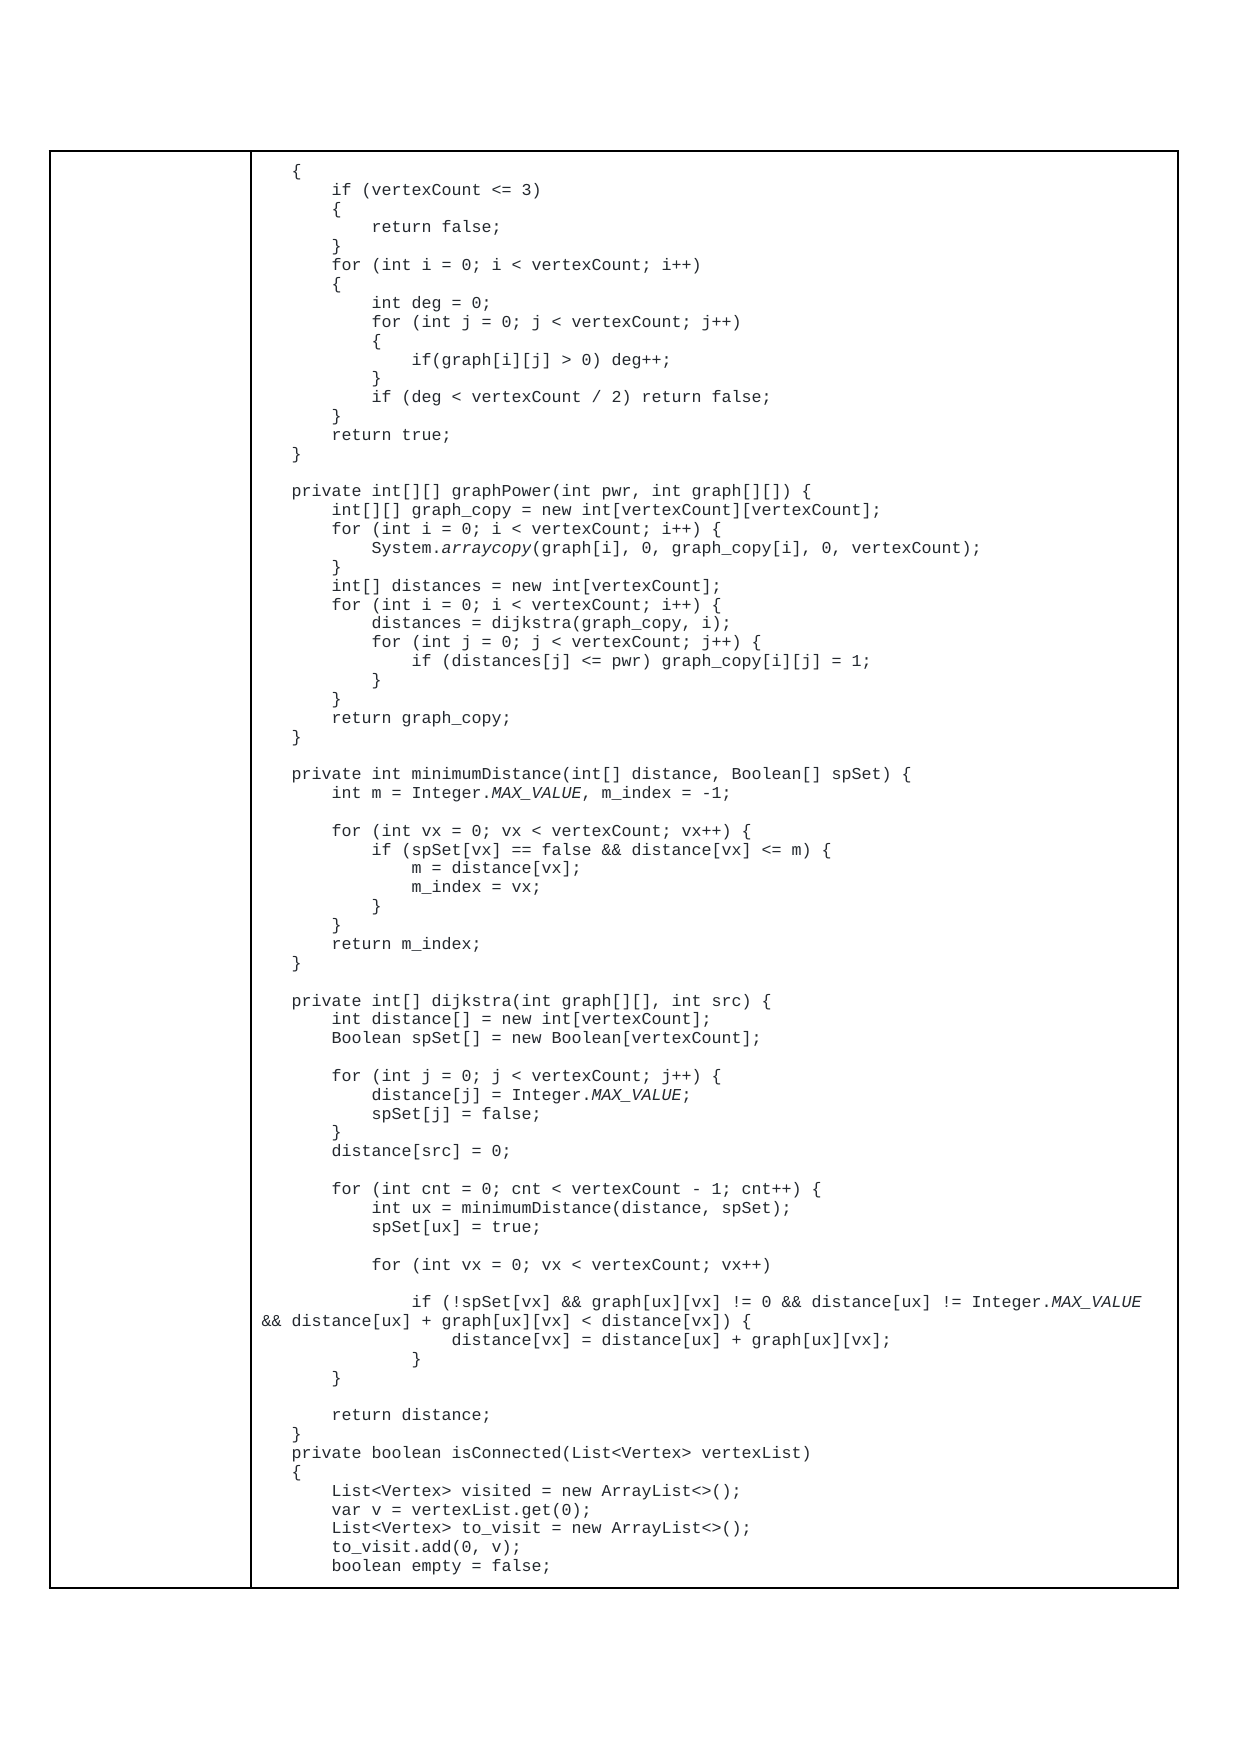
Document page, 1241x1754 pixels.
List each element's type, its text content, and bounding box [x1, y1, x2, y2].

table_cell [51, 152, 250, 1587]
table_cell { if (vertexCount <= 3) { return false; } for (int i = 0; i < vertexCount; i++) { int deg = 0; for (int j = 0; j < vertexCount; j++) { if(graph[i][j] > 0) deg++; } if (deg < vertexCount / 2) return false; } return true; } private int[][] graphPower(int pwr, int graph[][]) { int[][] graph_copy = new int[vertexCount][vertexCount]; for (int i = 0; i < vertexCount; i++) { System.arraycopy(graph[i], 0, graph_copy[i], 0, vertexCount); } int[] distances = new int[vertexCount]; for (int i = 0; i < vertexCount; i++) { distances = dijkstra(graph_copy, i); for (int j = 0; j < vertexCount; j++) { if (distances[j] <= pwr) graph_copy[i][j] = 1; } } return graph_copy; } private int minimumDistance(int[] distance, Boolean[] spSet) { int m = Integer.MAX_VALUE, m_index = -1; for (int vx = 0; vx < vertexCount; vx++) { if (spSet[vx] == false && distance[vx] <= m) { m = distance[vx]; m_index = vx; } } return m_index; } private int[] dijkstra(int graph[][], int src) { int distance[] = new int[vertexCount]; Boolean spSet[] = new Boolean[vertexCount]; for (int j = 0; j < vertexCount; j++) { distance[j] = Integer.MAX_VALUE; spSet[j] = false; } distance[src] = 0; for (int cnt = 0; cnt < vertexCount - 1; cnt++) { int ux = minimumDistance(distance, spSet); spSet[ux] = true; for (int vx = 0; vx < vertexCount; vx++) if (!spSet[vx] && graph[ux][vx] != 0 && distance[ux] != Integer.MAX_VALUE && distance[ux] + graph[ux][vx] < distance[vx]) { distance[vx] = distance[ux] + graph[ux][vx]; } } return distance; } private boolean isConnected(List<Vertex> vertexList) { List<Vertex> visited = new ArrayList<>(); var v = vertexList.get(0); List<Vertex> to_visit = new ArrayList<>(); to_visit.add(0, v); boolean empty = false; [252, 152, 1177, 1587]
